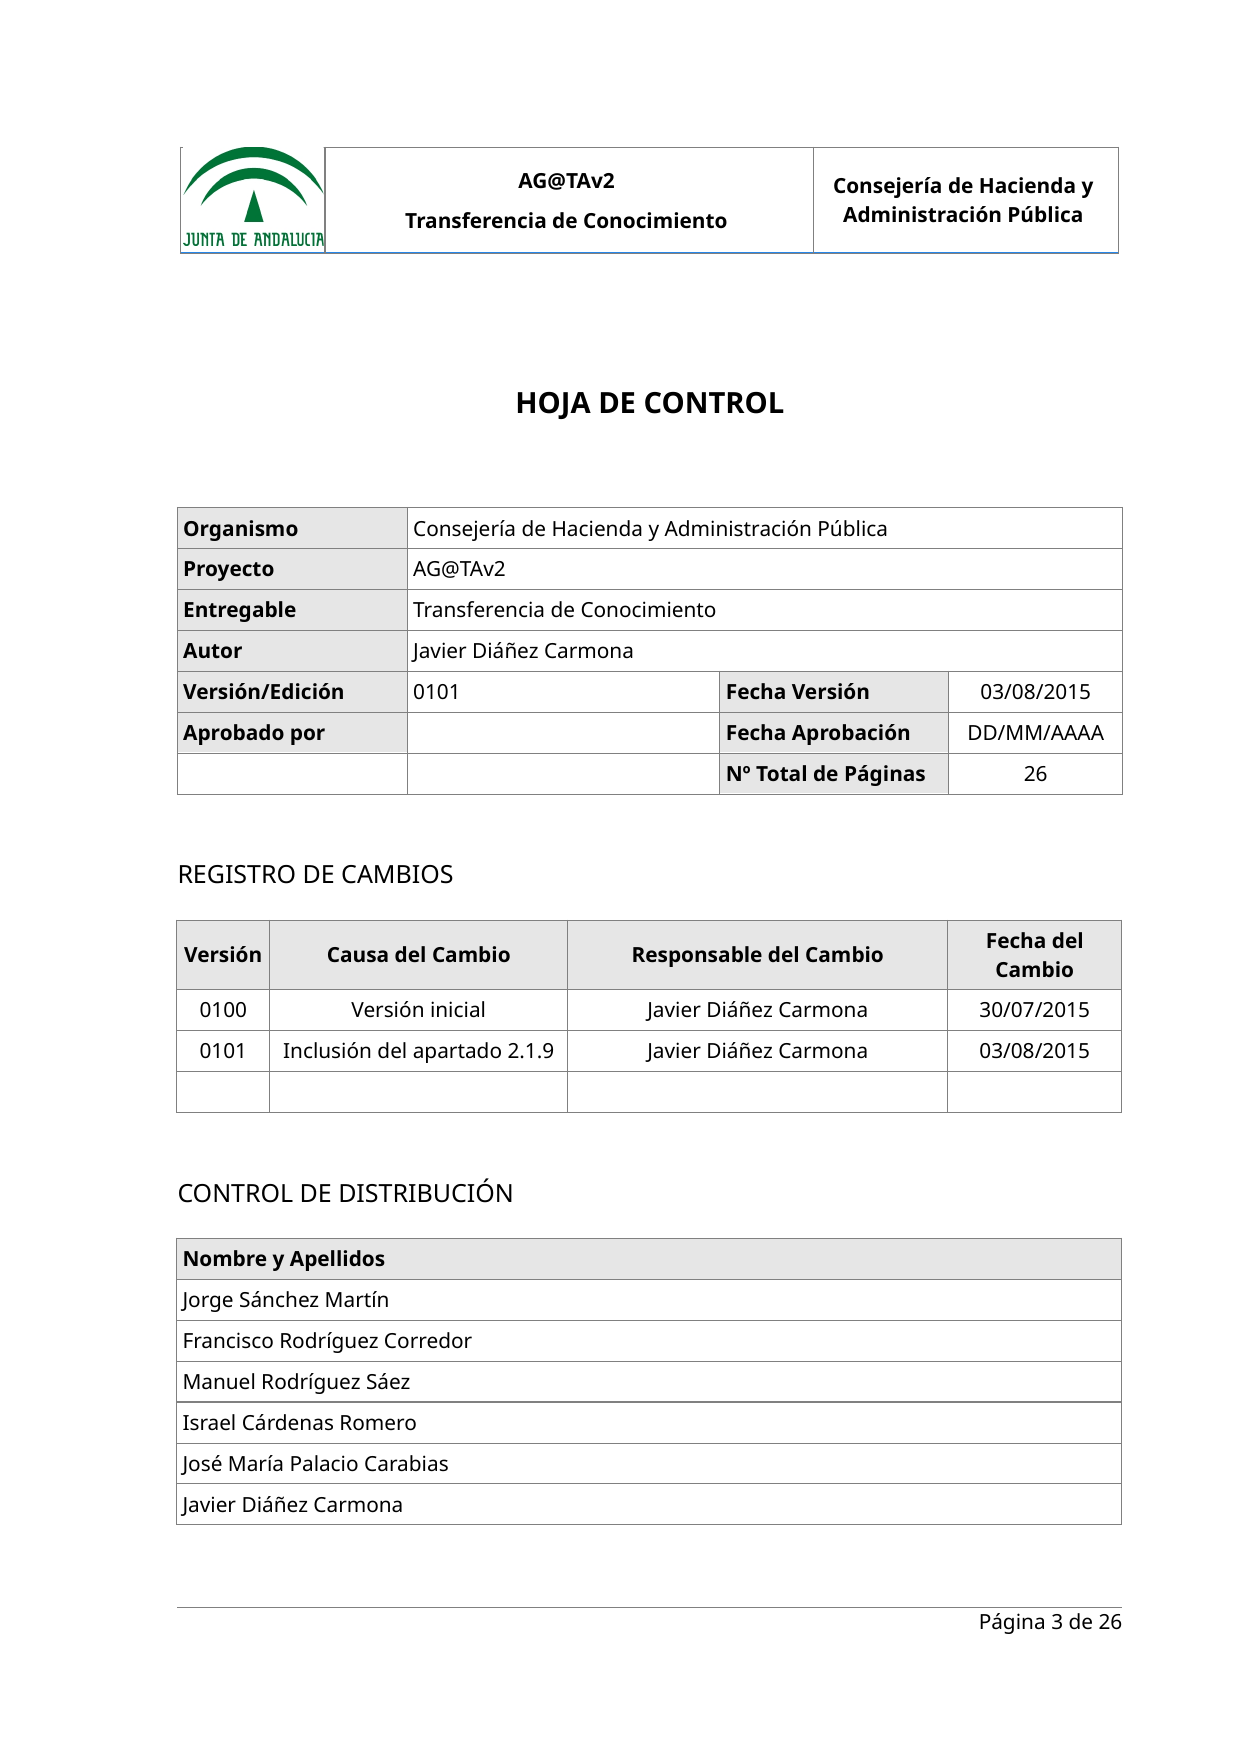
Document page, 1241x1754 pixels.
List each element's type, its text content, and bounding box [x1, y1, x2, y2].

table_header Responsable del Cambio [568, 921, 947, 989]
table_cell Inclusión del apartado 2.1.9 [270, 1031, 567, 1071]
table_cell Javier Diáñez Carmona [177, 1484, 1121, 1524]
table_cell [177, 1072, 269, 1112]
table_cell Nº Total de Páginas [720, 754, 948, 793]
table_cell 23 [949, 754, 1122, 793]
table_cell 0101 [177, 1031, 269, 1071]
table_cell Jorge Sánchez Martín [177, 1280, 1121, 1319]
text CONTROL DE DISTRIBUCIÓN [177, 1175, 1122, 1209]
table_cell AG@TAv2 [408, 549, 1122, 589]
table_cell Fecha Aprobación [720, 713, 948, 752]
table_cell Javier Diáñez Carmona [568, 1031, 947, 1071]
table_cell [408, 754, 719, 793]
picture [183, 147, 324, 246]
table_cell Fecha Versión [720, 672, 948, 712]
text REGISTRO DE CAMBIOS [177, 857, 1122, 891]
table_header Consejería de Hacienda y Administración Pública [408, 508, 1122, 548]
table_cell Manuel Rodríguez Sáez [177, 1362, 1121, 1401]
table_cell 03/08/2015 [949, 672, 1122, 712]
table_cell [270, 1072, 567, 1112]
table_cell Transferencia de Conocimiento [408, 590, 1122, 630]
table_cell José María Palacio Carabias [177, 1444, 1121, 1483]
table_cell Javier Diáñez Carmona [568, 990, 947, 1030]
table_cell Versión/Edición [178, 672, 407, 712]
table_header Causa del Cambio [270, 921, 567, 989]
table_cell 0100 [177, 990, 269, 1030]
table_header Organismo [178, 508, 407, 548]
table_cell [408, 713, 719, 752]
table_cell [948, 1072, 1121, 1112]
table_cell Autor [178, 631, 407, 671]
table_cell Proyecto [178, 549, 407, 589]
text HOJA DE CONTROL [177, 382, 1122, 422]
table_cell DD/MM/AAAA [949, 713, 1122, 752]
table_cell 30/07/2015 [948, 990, 1121, 1030]
table_cell Francisco Rodríguez Corredor [177, 1321, 1121, 1361]
table_cell Javier Diáñez Carmona [408, 631, 1122, 671]
table_cell Versión inicial [270, 990, 567, 1030]
table_cell Israel Cárdenas Romero [177, 1403, 1121, 1442]
table_header Versión [177, 921, 269, 989]
table_header Fecha del Cambio [948, 921, 1121, 989]
table_cell Entregable [178, 590, 407, 630]
table_cell Aprobado por [178, 713, 407, 752]
table_header Nombre y Apellidos [177, 1239, 1121, 1279]
table_cell 03/08/2015 [948, 1031, 1121, 1071]
table_cell [178, 754, 407, 793]
table_cell [568, 1072, 947, 1112]
table_cell 0101 [408, 672, 719, 712]
